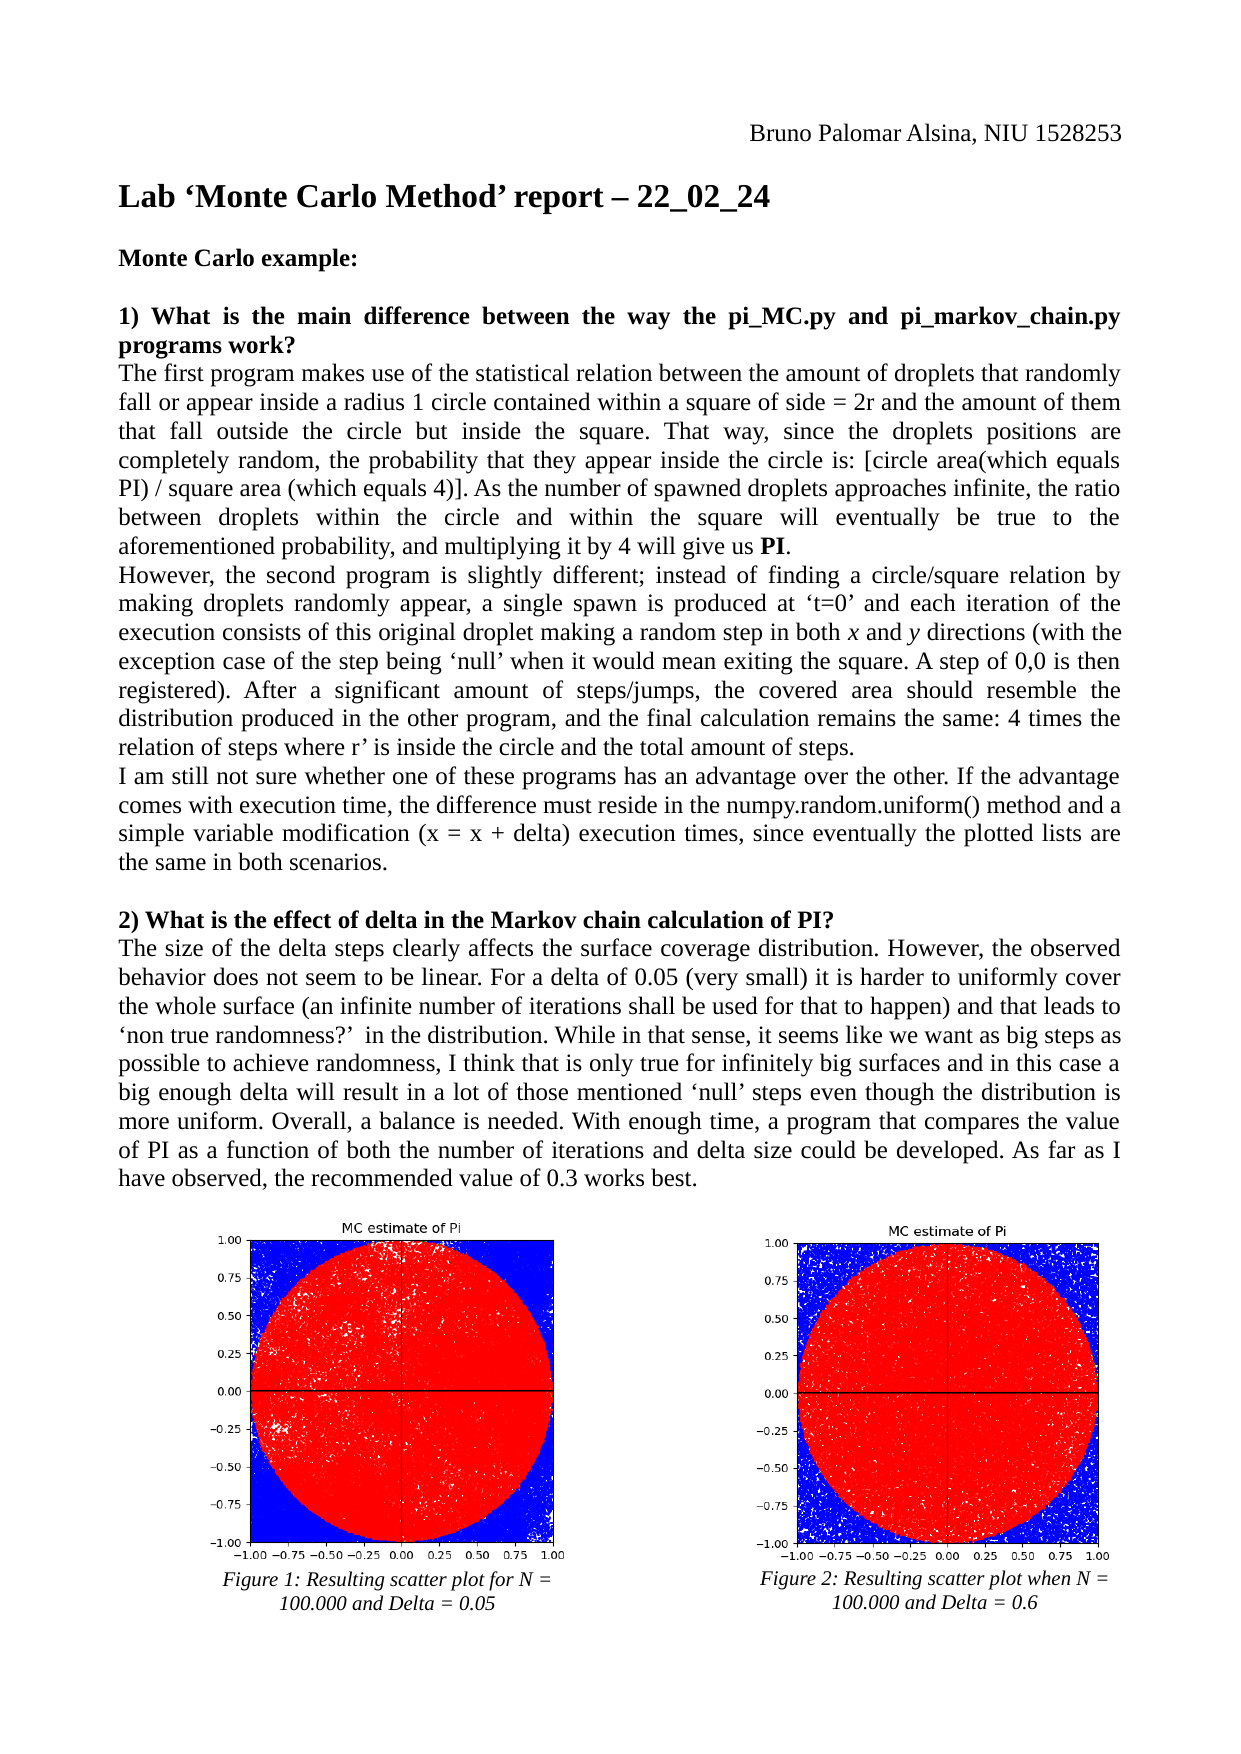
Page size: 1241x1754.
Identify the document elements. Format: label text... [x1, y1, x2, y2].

text Monte Carlo example: [118, 243, 1122, 272]
text I am still not sure whether one of these programs has an advantage over the other. If the advantage comes with execution time, the difference must reside in the numpy.random.uniform() method and a simple variable modification (x = x + delta) execution times, since eventually the plotted lists are the same in both scenarios. [118, 761, 1122, 876]
text However, the second program is slightly different; instead of finding a circle/square relation by making droplets randomly appear, a single spawn is produced at ‘t=0’ and each iteration of the execution consists of this original droplet making a random step in both x and y directions (with the exception case of the step being ‘null’ when it would mean exiting the square. A step of 0,0 is then registered). After a significant amount of steps/jumps, the covered area should resemble the distribution produced in the other program, and the final calculation remains the same: 4 times the relation of steps where r’ is inside the circle and the total amount of steps. [118, 560, 1122, 761]
picture [756, 1223, 1115, 1566]
text 2) What is the effect of delta in the Markov chain calculation of PI? [118, 905, 1122, 933]
text Figure 2: Resulting scatter plot when N = 100.000 and Delta = 0.6 [757, 1566, 1115, 1614]
text Lab ‘Monte Carlo Method’ report – 22_02_24 [118, 176, 1122, 215]
picture [210, 1218, 566, 1567]
text The size of the delta steps clearly affects the surface coverage distribution. However, the observed behavior does not seem to be linear. For a delta of 0.05 (very small) it is harder to uniformly cover the whole surface (an infinite number of iterations shall be used for that to happen) and that leads to ‘non true randomness?’ in the distribution. While in that sense, it seems like we want as big steps as possible to achieve randomness, I think that is only true for infinitely big surfaces and in this case a big enough delta will result in a lot of those mentioned ‘null’ steps even though the distribution is more uniform. Overall, a balance is needed. With enough time, a program that compares the value of PI as a function of both the number of iterations and delta size could be developed. As far as I have observed, the recommended value of 0.3 works best. [118, 933, 1122, 1192]
text Figure 1: Resulting scatter plot for N = 100.000 and Delta = 0.05 [211, 1567, 566, 1614]
text The first program makes use of the statistical relation between the amount of droplets that randomly fall or appear inside a radius 1 circle contained within a square of side = 2r and the amount of them that fall outside the circle but inside the square. That way, since the droplets positions are completely random, the probability that they appear inside the circle is: [circle area(which equals PI) / square area (which equals 4)]. As the number of spawned droplets approaches infinite, the ratio between droplets within the circle and within the square will eventually be true to the aforementioned probability, and multiplying it by 4 will give us PI. [118, 358, 1122, 560]
text 1) What is the main difference between the way the pi_MC.py and pi_markov_chain.py programs work? [118, 301, 1122, 358]
